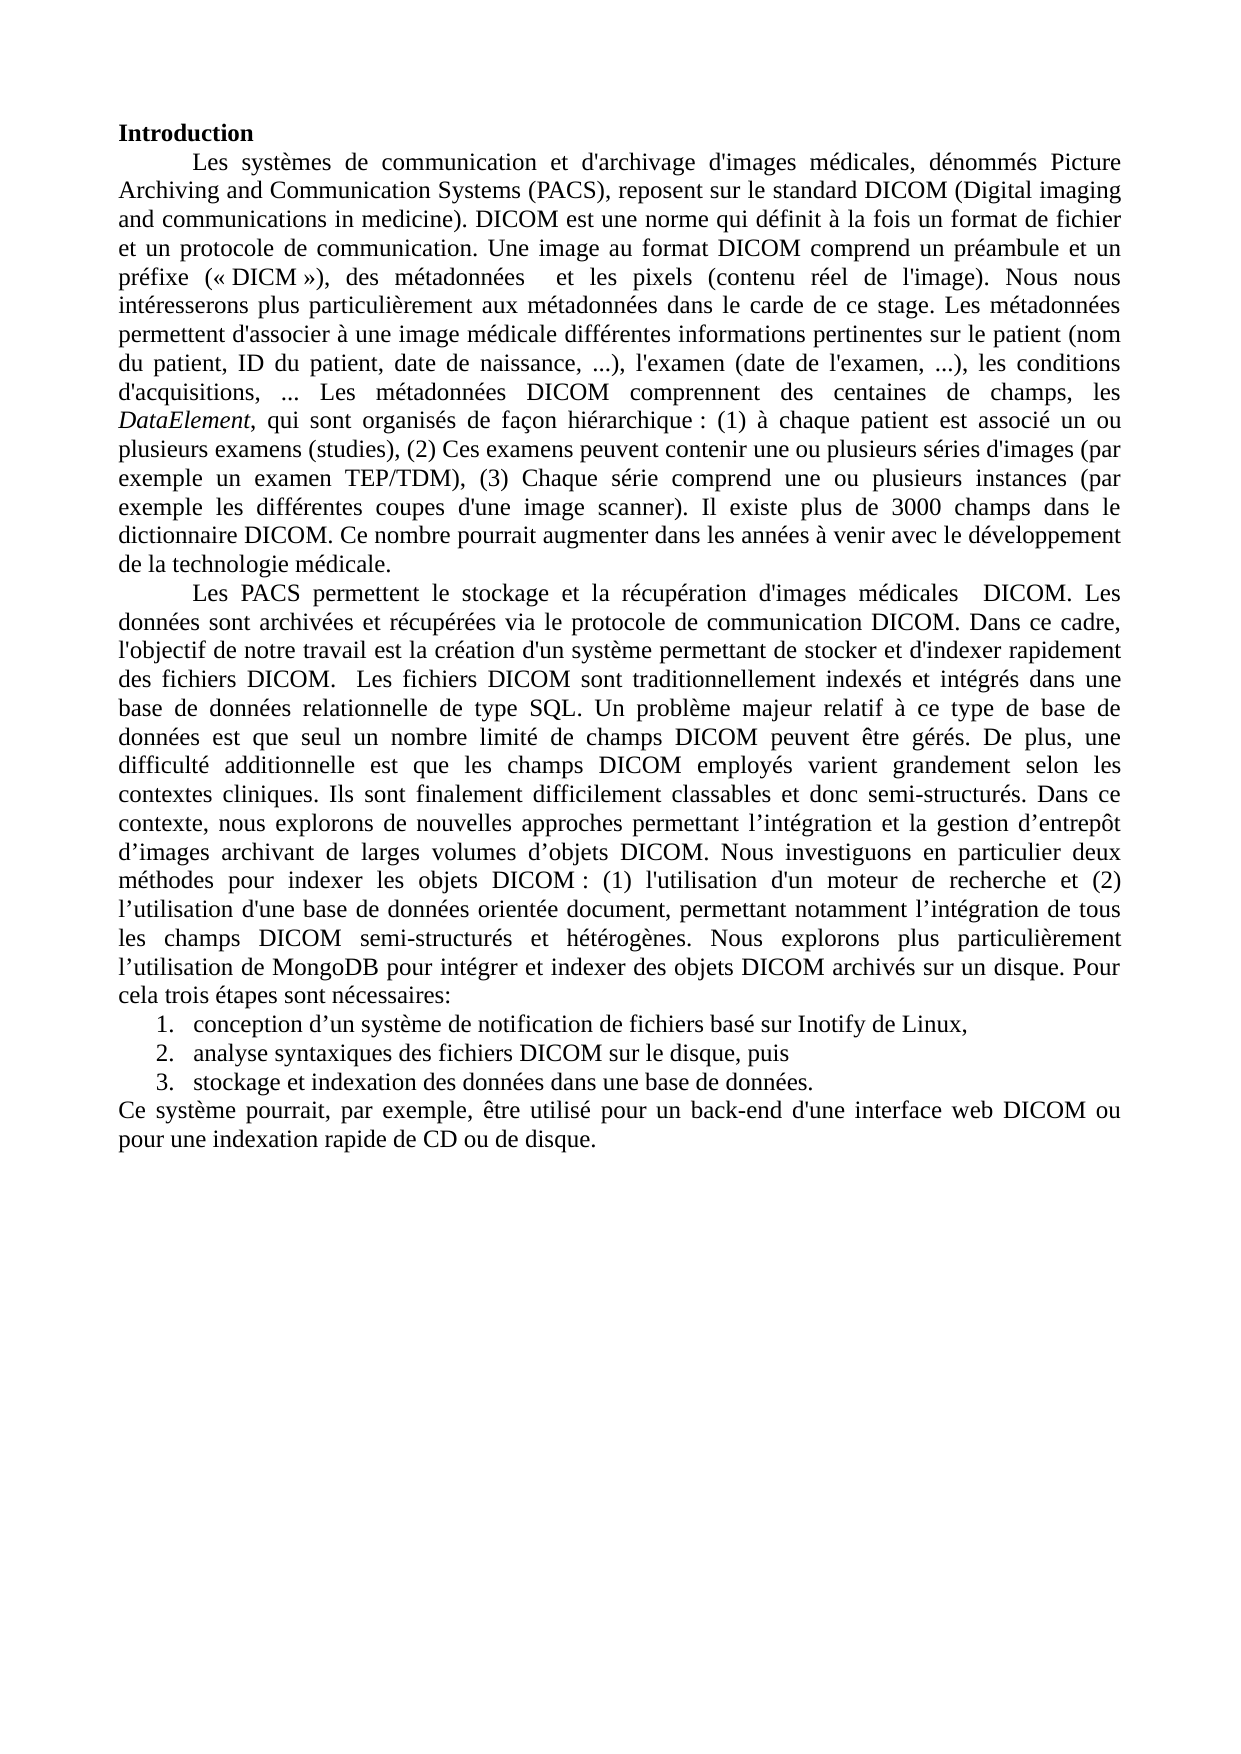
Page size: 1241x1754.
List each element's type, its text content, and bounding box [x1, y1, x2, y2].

text Les PACS permettent le stockage et la récupération d'images médicales DICOM. Les données sont archivées et récupérées via le protocole de communication DICOM. Dans ce cadre, l'objectif de notre travail est la création d'un système permettant de stocker et d'indexer rapidement des fichiers DICOM. Les fichiers DICOM sont traditionnellement indexés et intégrés dans une base de données relationnelle de type SQL. Un problème majeur relatif à ce type de base de données est que seul un nombre limité de champs DICOM peuvent être gérés. De plus, une difficulté additionnelle est que les champs DICOM employés varient grandement selon les contextes cliniques. Ils sont finalement difficilement classables et donc semi-structurés. Dans ce contexte, nous explorons de nouvelles approches permettant l’intégration et la gestion d’entrepôt d’images archivant de larges volumes d’objets DICOM. Nous investiguons en particulier deux méthodes pour indexer les objets DICOM : (1) l'utilisation d'un moteur de recherche et (2) l’utilisation d'une base de données orientée document, permettant notamment l’intégration de tous les champs DICOM semi-structurés et hétérogènes. Nous explorons plus particulièrement l’utilisation de MongoDB pour intégrer et indexer des objets DICOM archivés sur un disque. Pour cela trois étapes sont nécessaires: [118, 578, 1122, 1009]
text Les systèmes de communication et d'archivage d'images médicales, dénommés Picture Archiving and Communication Systems (PACS), reposent sur le standard DICOM (Digital imaging and communications in medicine). DICOM est une norme qui définit à la fois un format de fichier et un protocole de communication. Une image au format DICOM comprend un préambule et un préfixe (« DICM »), des métadonnées et les pixels (contenu réel de l'image). Nous nous intéresserons plus particulièrement aux métadonnées dans le carde de ce stage. Les métadonnées permettent d'associer à une image médicale différentes informations pertinentes sur le patient (nom du patient, ID du patient, date de naissance, ...), l'examen (date de l'examen, ...), les conditions d'acquisitions, ... Les métadonnées DICOM comprennent des centaines de champs, les DataElement, qui sont organisés de façon hiérarchique : (1) à chaque patient est associé un ou plusieurs examens (studies), (2) Ces examens peuvent contenir une ou plusieurs séries d'images (par exemple un examen TEP/TDM), (3) Chaque série comprend une ou plusieurs instances (par exemple les différentes coupes d'une image scanner). Il existe plus de 3000 champs dans le dictionnaire DICOM. Ce nombre pourrait augmenter dans les années à venir avec le développement de la technologie médicale. [118, 147, 1122, 578]
text Ce système pourrait, par exemple, être utilisé pour un back-end d'une interface web DICOM ou pour une indexation rapide de CD ou de disque. [118, 1096, 1122, 1153]
list analyse syntaxiques des fichiers DICOM sur le disque, puis [156, 1038, 1122, 1067]
list conception d’un système de notification de fichiers basé sur Inotify de Linux, [156, 1009, 1122, 1038]
text Introduction [118, 118, 1122, 147]
list stockage et indexation des données dans une base de données. [156, 1067, 1122, 1096]
